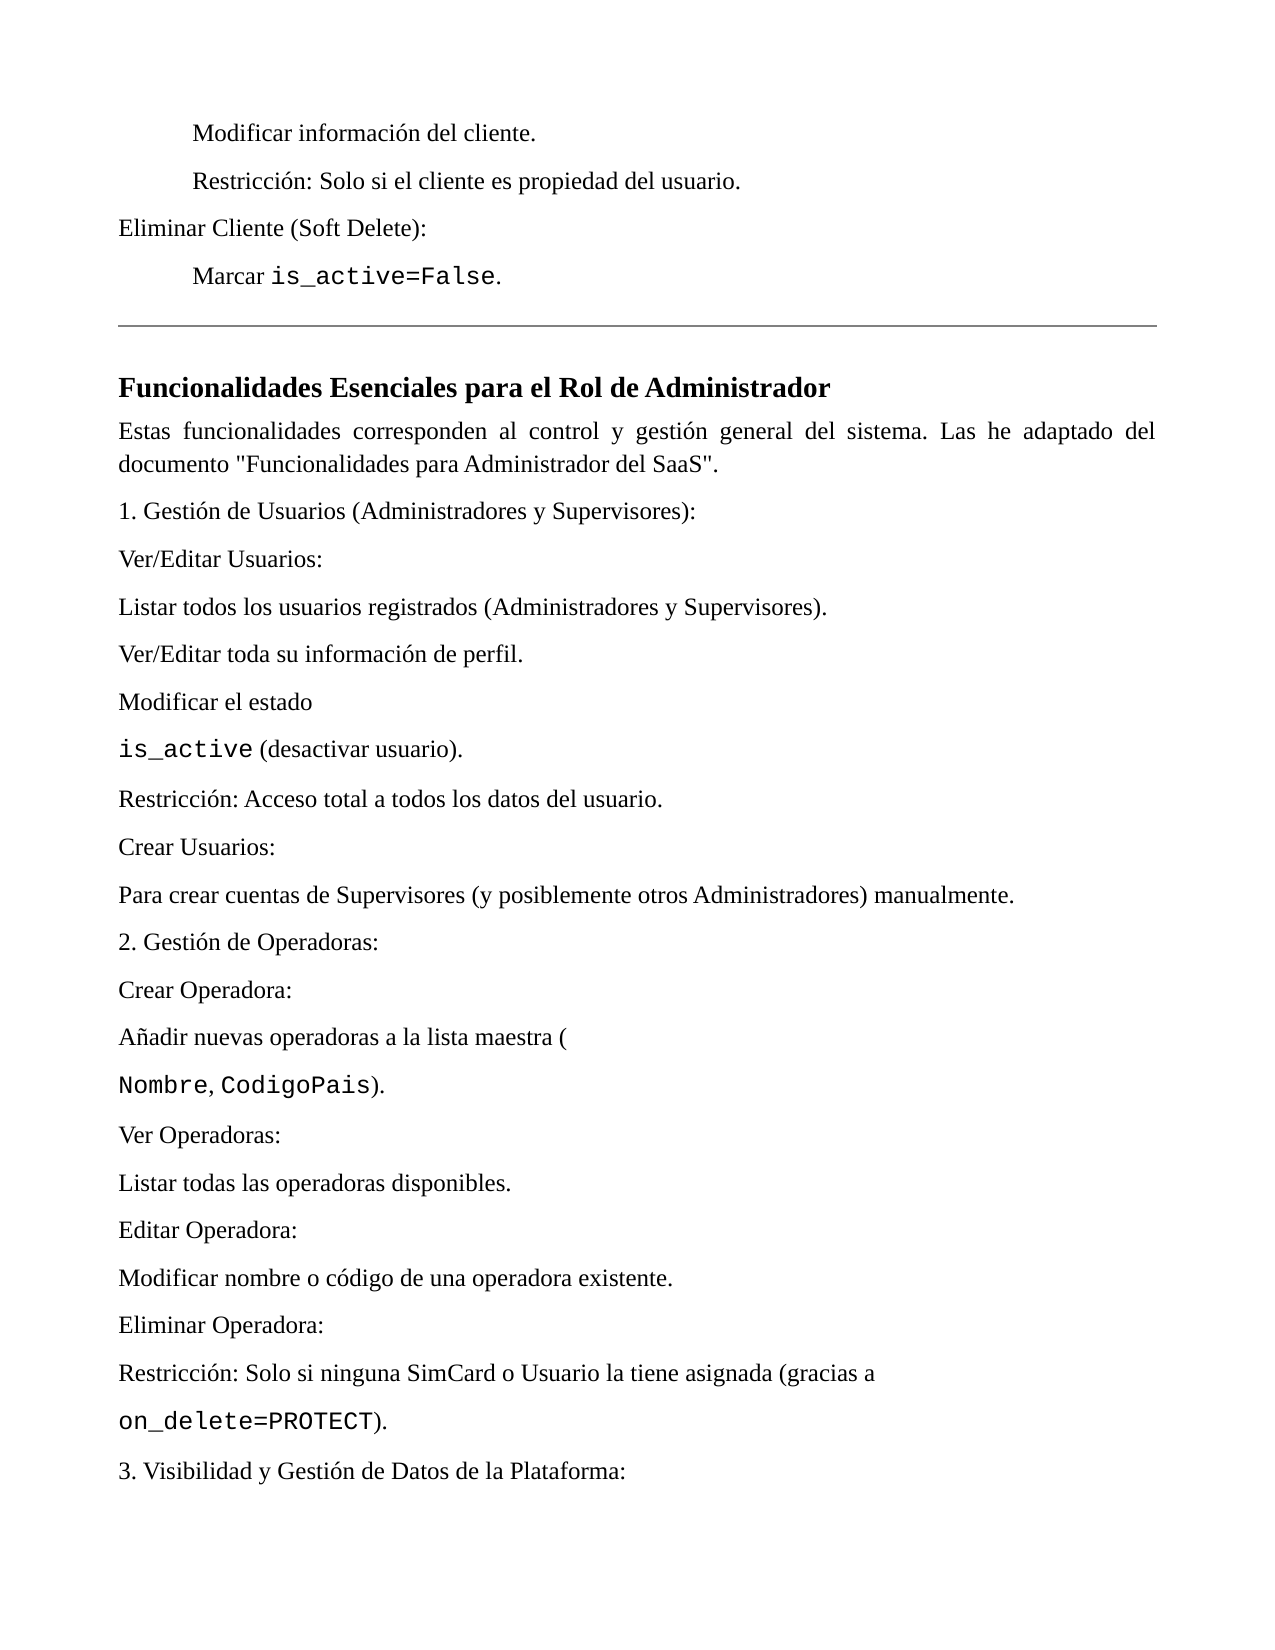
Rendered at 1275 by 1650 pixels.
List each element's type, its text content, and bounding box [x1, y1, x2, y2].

text Modificar información del cliente. [118, 118, 1157, 147]
text Listar todas las operadoras disponibles. [118, 1168, 1157, 1196]
text on_delete=PROTECT). [118, 1406, 1157, 1437]
text Crear Usuarios: [118, 832, 1157, 861]
text Nombre, CodigoPais). [118, 1070, 1157, 1101]
text Para crear cuentas de Supervisores (y posiblemente otros Administradores) manualmente. [118, 880, 1157, 908]
text Editar Operadora: [118, 1215, 1157, 1244]
text Añadir nuevas operadoras a la lista maestra ( [118, 1022, 1157, 1051]
text Modificar el estado [118, 687, 1157, 716]
text Marcar is_active=False. [118, 261, 1157, 292]
text 3. Visibilidad y Gestión de Datos de la Plataforma: [118, 1456, 1157, 1484]
text Crear Operadora: [118, 975, 1157, 1004]
text Listar todos los usuarios registrados (Administradores y Supervisores). [118, 592, 1157, 620]
text 2. Gestión de Operadoras: [118, 927, 1157, 956]
text Estas funcionalidades corresponden al control y gestión general del sistema. Las he adaptado del documento "Funcionalidades para Administrador del SaaS". [118, 416, 1157, 478]
subtitle Funcionalidades Esenciales para el Rol de Administrador [118, 370, 1157, 403]
text Eliminar Operadora: [118, 1311, 1157, 1339]
text Restricción: Solo si ninguna SimCard o Usuario la tiene asignada (gracias a [118, 1358, 1157, 1387]
text Eliminar Cliente (Soft Delete): [118, 213, 1157, 242]
text Restricción: Acceso total a todos los datos del usuario. [118, 784, 1157, 813]
text is_active (desactivar usuario). [118, 734, 1157, 765]
text Ver/Editar toda su información de perfil. [118, 639, 1157, 668]
text Ver/Editar Usuarios: [118, 544, 1157, 573]
text Restricción: Solo si el cliente es propiedad del usuario. [118, 166, 1157, 194]
text Modificar nombre o código de una operadora existente. [118, 1263, 1157, 1292]
text 1. Gestión de Usuarios (Administradores y Supervisores): [118, 496, 1157, 525]
text Ver Operadoras: [118, 1120, 1157, 1149]
